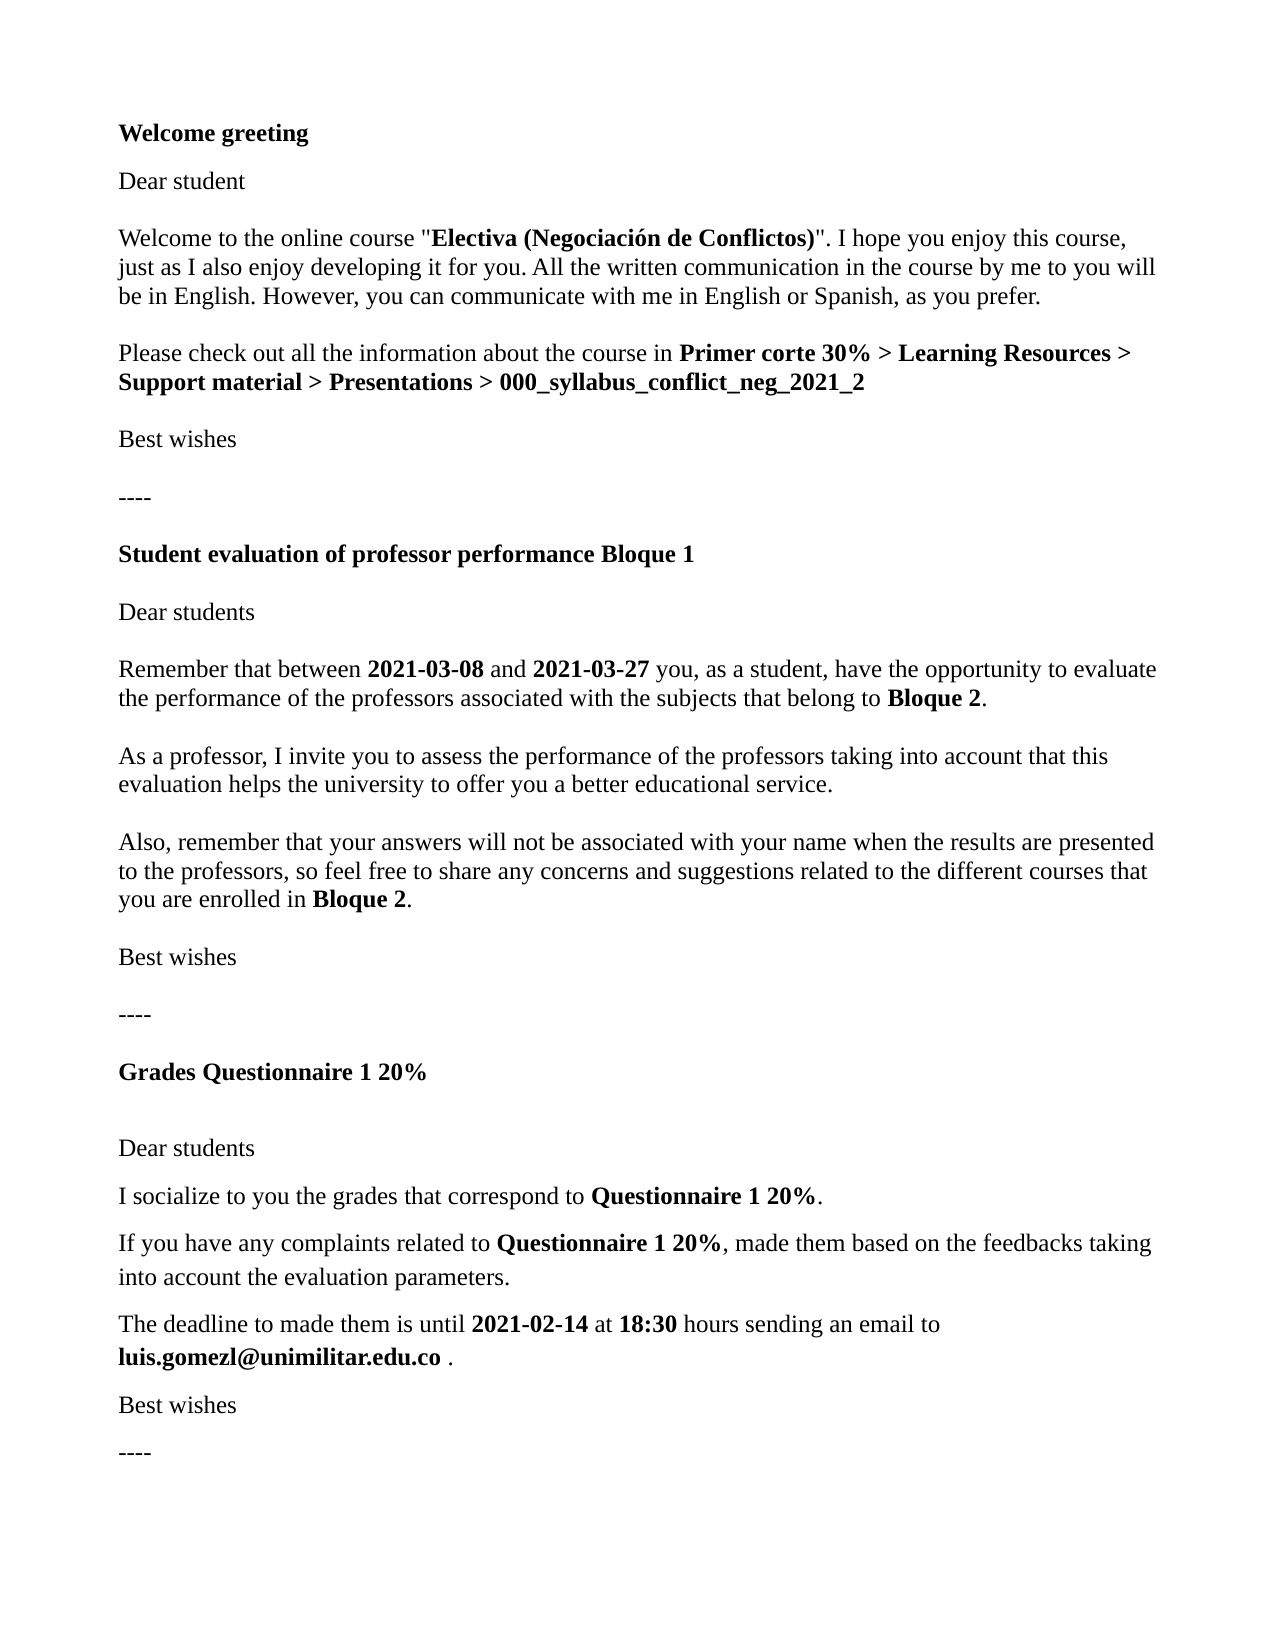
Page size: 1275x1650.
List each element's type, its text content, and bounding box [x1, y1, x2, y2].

text The deadline to made them is until 2021-02-14 at 18:30 hours sending an email to luis.gomezl@unimilitar.edu.co . [118, 1309, 1157, 1371]
text Dear students Remember that between 2021-03-08 and 2021-03-27 you, as a student, have the opportunity to evaluate the performance of the professors associated with the subjects that belong to Bloque 2. As a professor, I invite you to assess the performance of the professors taking into account that this evaluation helps the university to offer you a better educational service. Also, remember that your answers will not be associated with your name when the results are presented to the professors, so feel free to share any concerns and suggestions related to the different courses that you are enrolled in Bloque 2. Best wishes [118, 597, 1157, 971]
text Dear student [118, 166, 1157, 194]
text Grades Questionnaire 1 20% [118, 1057, 1157, 1086]
text Welcome to the online course "Electiva (Negociación de Conflictos)". I hope you enjoy this course, just as I also enjoy developing it for you. All the written communication in the course by me to you will be in English. However, you can communicate with me in English or Spanish, as you prefer. [118, 223, 1157, 309]
text ---- [118, 482, 1157, 511]
text ---- [118, 1437, 1157, 1466]
text I socialize to you the grades that correspond to Questionnaire 1 20%. [118, 1181, 1157, 1210]
text ---- [118, 999, 1157, 1028]
text Dear students [118, 1133, 1157, 1162]
text Welcome greeting [118, 118, 1157, 147]
text If you have any complaints related to Questionnaire 1 20%, made them based on the feedbacks taking into account the evaluation parameters. [118, 1228, 1157, 1290]
text Best wishes [118, 1390, 1157, 1418]
text Best wishes [118, 424, 1157, 453]
text Please check out all the information about the course in Primer corte 30% > Learning Resources > Support material > Presentations > 000_syllabus_conflict_neg_2021_2 [118, 338, 1157, 396]
text Student evaluation of professor performance Bloque 1 [118, 539, 1157, 568]
